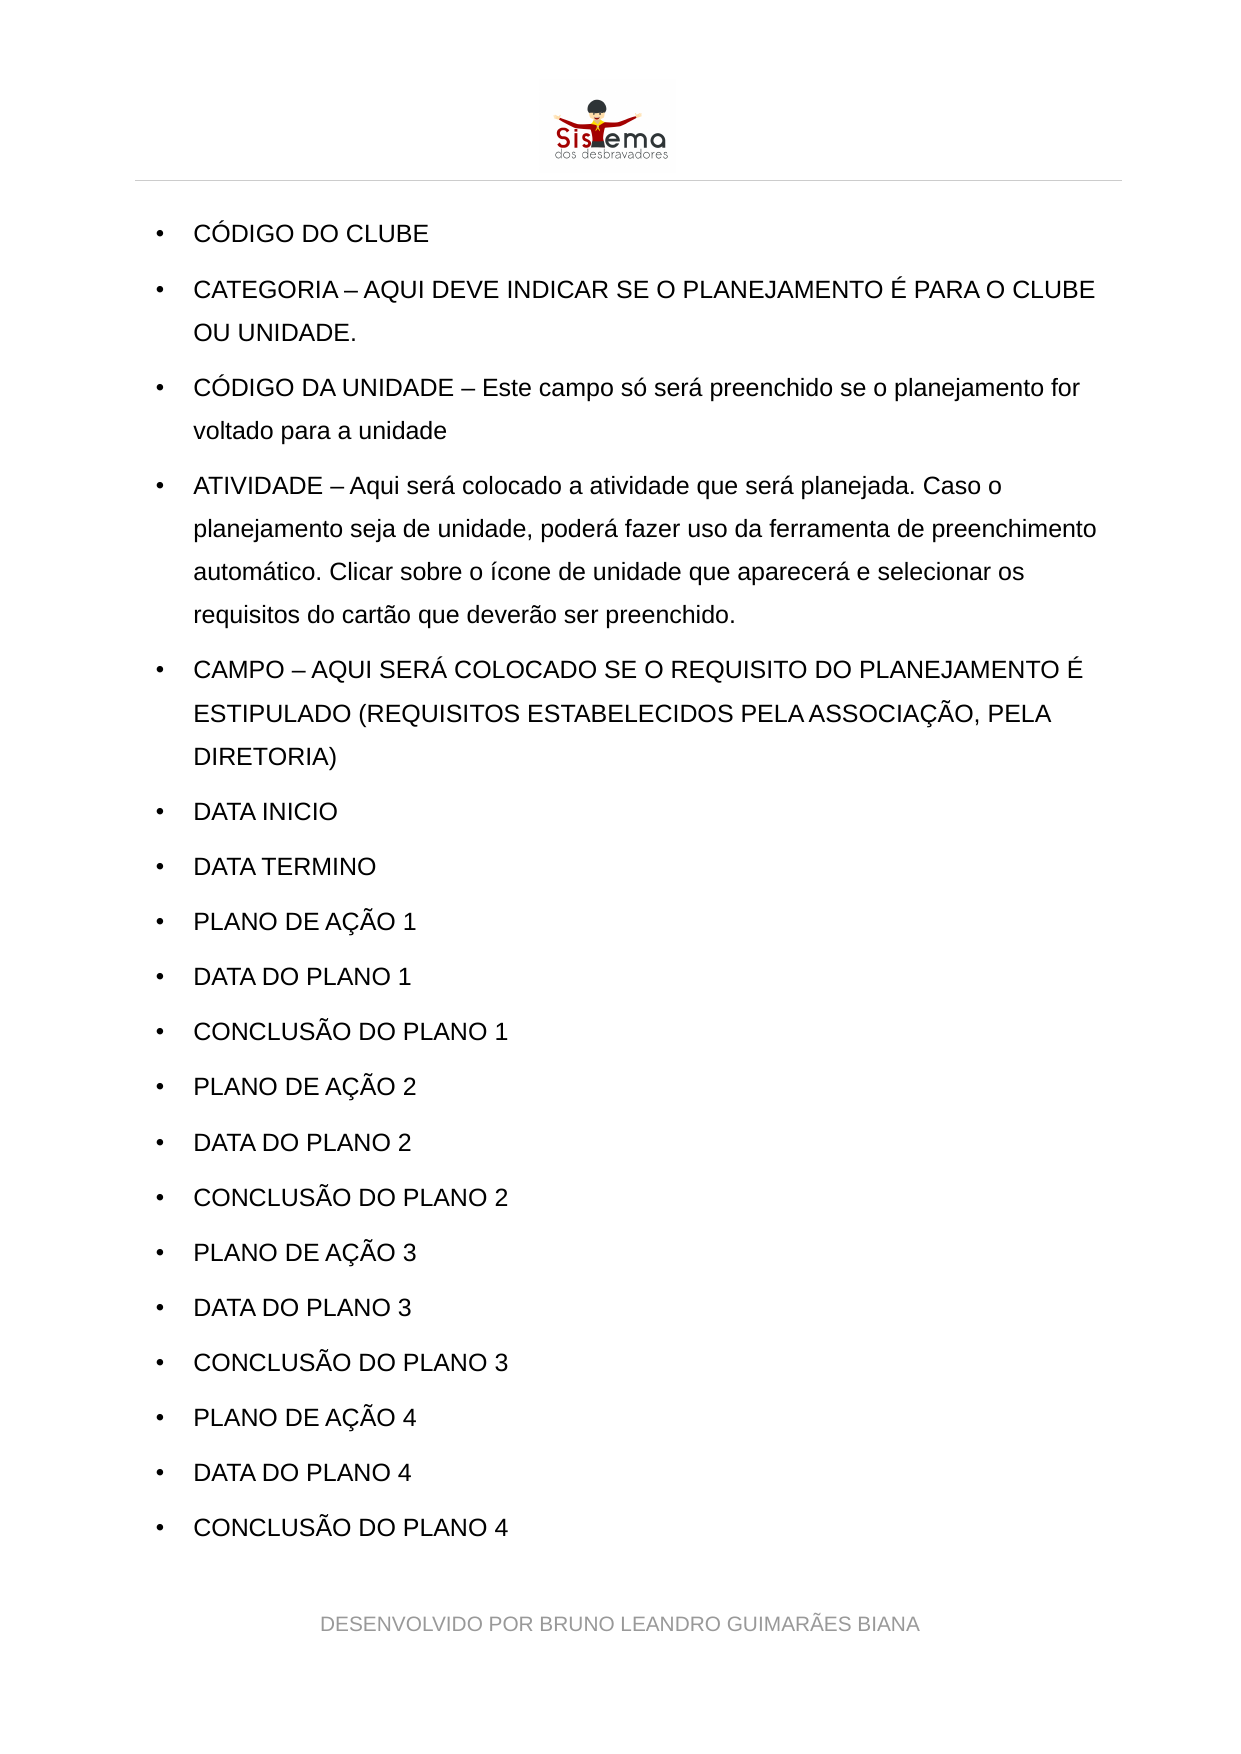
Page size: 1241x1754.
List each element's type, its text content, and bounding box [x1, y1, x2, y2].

list DATA TERMINO [156, 852, 1122, 881]
list PLANO DE AÇÃO 3 [156, 1238, 1122, 1267]
list CONCLUSÃO DO PLANO 4 [156, 1513, 1122, 1542]
list PLANO DE AÇÃO 4 [156, 1403, 1122, 1432]
list CÓDIGO DO CLUBE [156, 219, 1122, 248]
list CONCLUSÃO DO PLANO 2 [156, 1183, 1122, 1211]
list CONCLUSÃO DO PLANO 3 [156, 1348, 1122, 1377]
list CATEGORIA – AQUI DEVE INDICAR SE O PLANEJAMENTO É PARA O CLUBE OU UNIDADE. [156, 274, 1122, 347]
list PLANO DE AÇÃO 2 [156, 1072, 1122, 1101]
picture [538, 79, 677, 173]
list CÓDIGO DA UNIDADE – Este campo só será preenchido se o planejamento for voltado para a unidade [156, 373, 1122, 445]
list DATA DO PLANO 4 [156, 1458, 1122, 1487]
list ATIVIDADE – Aqui será colocado a atividade que será planejada. Caso o planejamento seja de unidade, poderá fazer uso da ferramenta de preenchimento automático. Clicar sobre o ícone de unidade que aparecerá e selecionar os requisitos do cartão que deverão ser preenchido. [156, 471, 1122, 629]
list CONCLUSÃO DO PLANO 1 [156, 1017, 1122, 1046]
list DATA DO PLANO 1 [156, 962, 1122, 991]
list DATA DO PLANO 3 [156, 1293, 1122, 1322]
list CAMPO – AQUI SERÁ COLOCADO SE O REQUISITO DO PLANEJAMENTO É ESTIPULADO (REQUISITOS ESTABELECIDOS PELA ASSOCIAÇÃO, PELA DIRETORIA) [156, 656, 1122, 771]
list DATA INICIO [156, 797, 1122, 826]
list DATA DO PLANO 2 [156, 1127, 1122, 1156]
list PLANO DE AÇÃO 1 [156, 907, 1122, 936]
